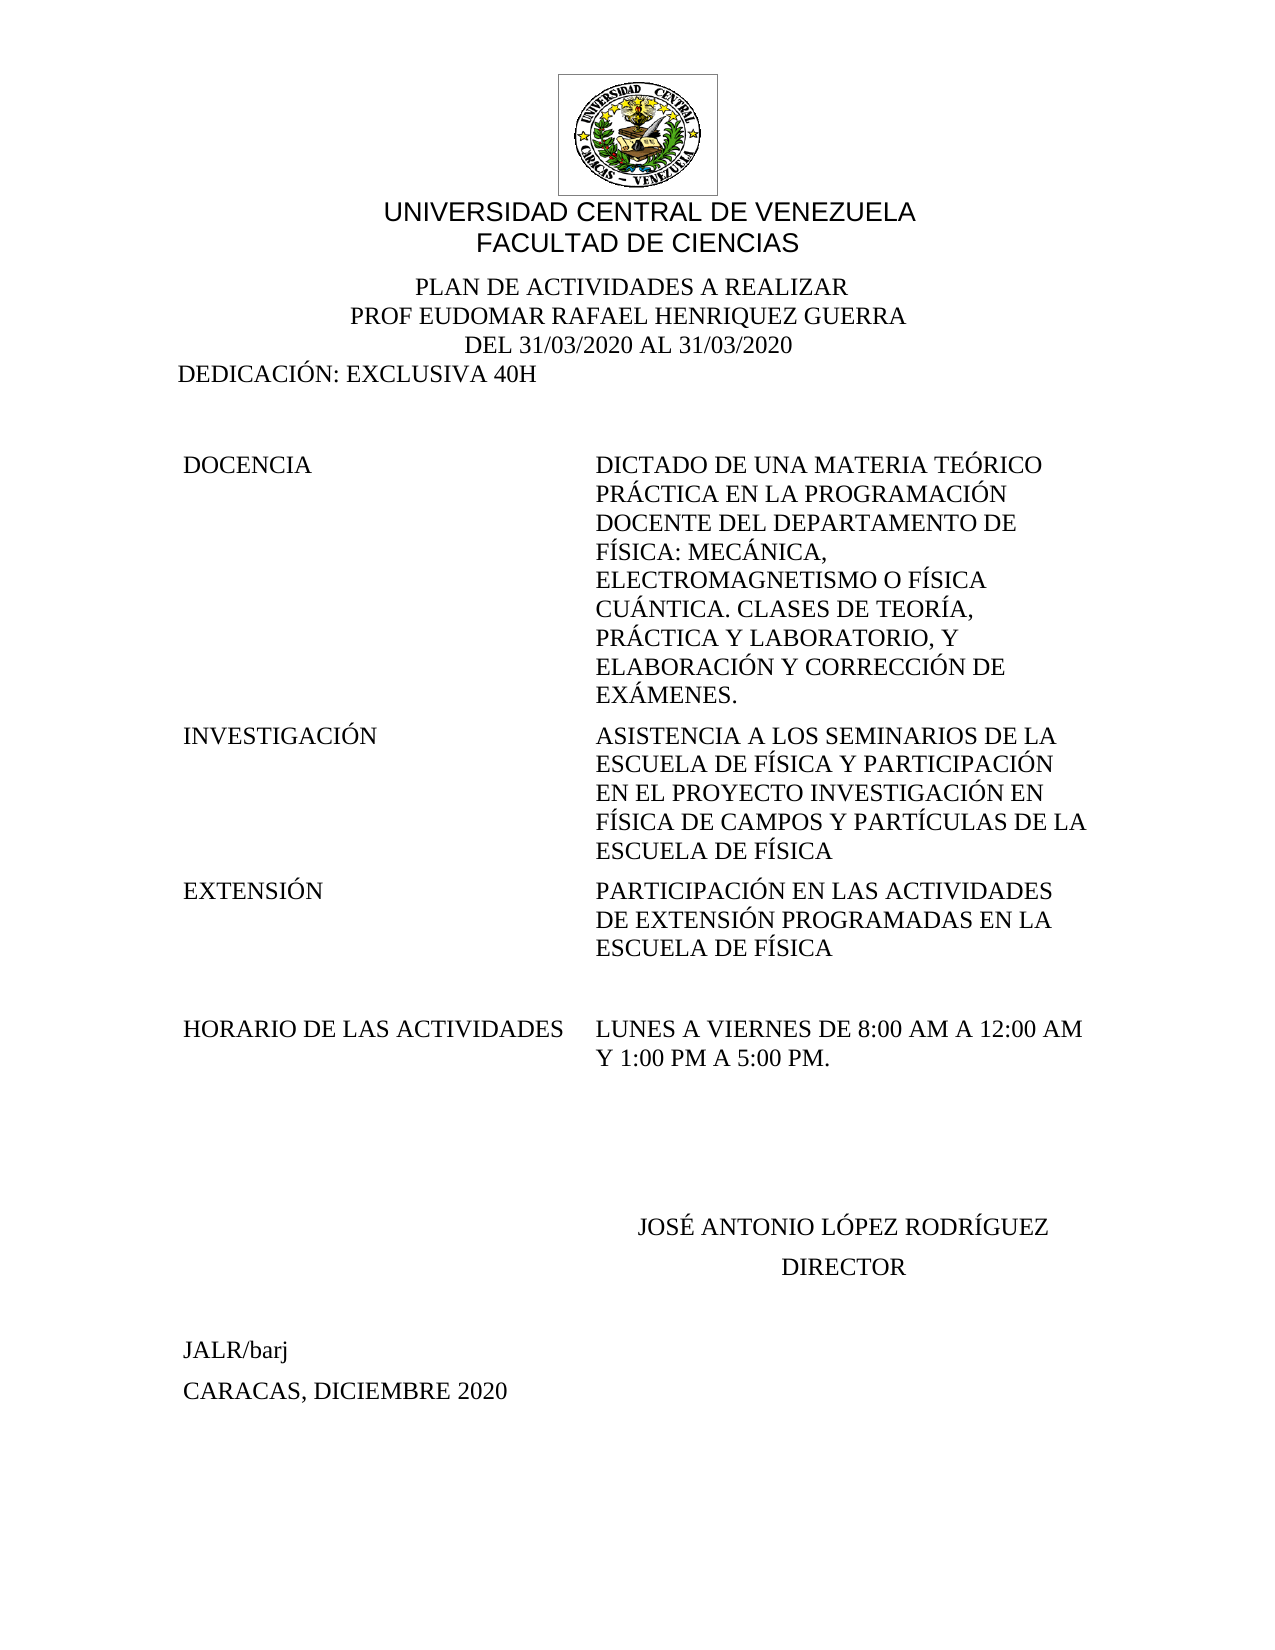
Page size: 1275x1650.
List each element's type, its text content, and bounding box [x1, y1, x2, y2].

table_header [177, 1164, 590, 1247]
table_cell LUNES A VIERNES DE 8:00 am a 12:00 am y 1:00 pm a 5:00 pm. [590, 1008, 1097, 1077]
text PLAN DE ACTIVIDADES A REALIZAR [177, 272, 1086, 301]
table_cell DIRECTOR [590, 1247, 1097, 1330]
table_cell [590, 1370, 1097, 1410]
text DEL 31/03/2020 al 31/03/2020 [177, 330, 1086, 359]
text dedicación: Exclusiva 40H [177, 359, 1086, 387]
table_header DOCENCIA [177, 445, 590, 715]
table_cell [177, 968, 590, 1008]
text PROF Eudomar Rafael Henriquez Guerra [177, 301, 1086, 330]
table_cell HORARIO DE LAS ACTIVIDADES [177, 1008, 590, 1077]
table_cell [590, 968, 1097, 1008]
table_cell [590, 1330, 1097, 1370]
table_cell PARTICIPACIÓN EN LAS ACTIVIDADES DE EXTENSIÓN PROGRAMADAS EN LA ESCUELA DE FÍSICA [590, 870, 1097, 968]
table_header JOSÉ ANTONIO LÓPEZ RODRÍGUEZ [590, 1164, 1097, 1247]
table_header DICTADO DE UNA MATERIA TEÓRICO PRÁCTICA EN LA PROGRAMACIÓN DOCENTE DEL DEPARTAMENTO DE FÍSICA: MECÁNICA, ELECTROMAGNETISMO O FÍSICA CUÁNTICA. CLASES DE TEORÍA, PRÁCTICA Y LABORATORIO, Y ELABORACIÓN Y CORRECCIÓN DE EXÁMENES. [590, 445, 1097, 715]
table_cell CARACAS, DICIEMBRE 2020 [177, 1370, 590, 1410]
table_cell JALR/barj [177, 1330, 590, 1370]
table_cell [177, 1247, 590, 1330]
table_cell extensión [177, 870, 590, 968]
table_cell investigación [177, 715, 590, 870]
table_cell ASISTENCIA A LOS SEMINARIOS DE LA ESCUELA DE FÍSICA Y PARTICIPACIÓN EN EL PROYECTO INVESTIGACIÓN EN FÍSICA DE CAMPOS Y PARTÍCULAS DE LA ESCUELA DE FÍSICA [590, 715, 1097, 870]
